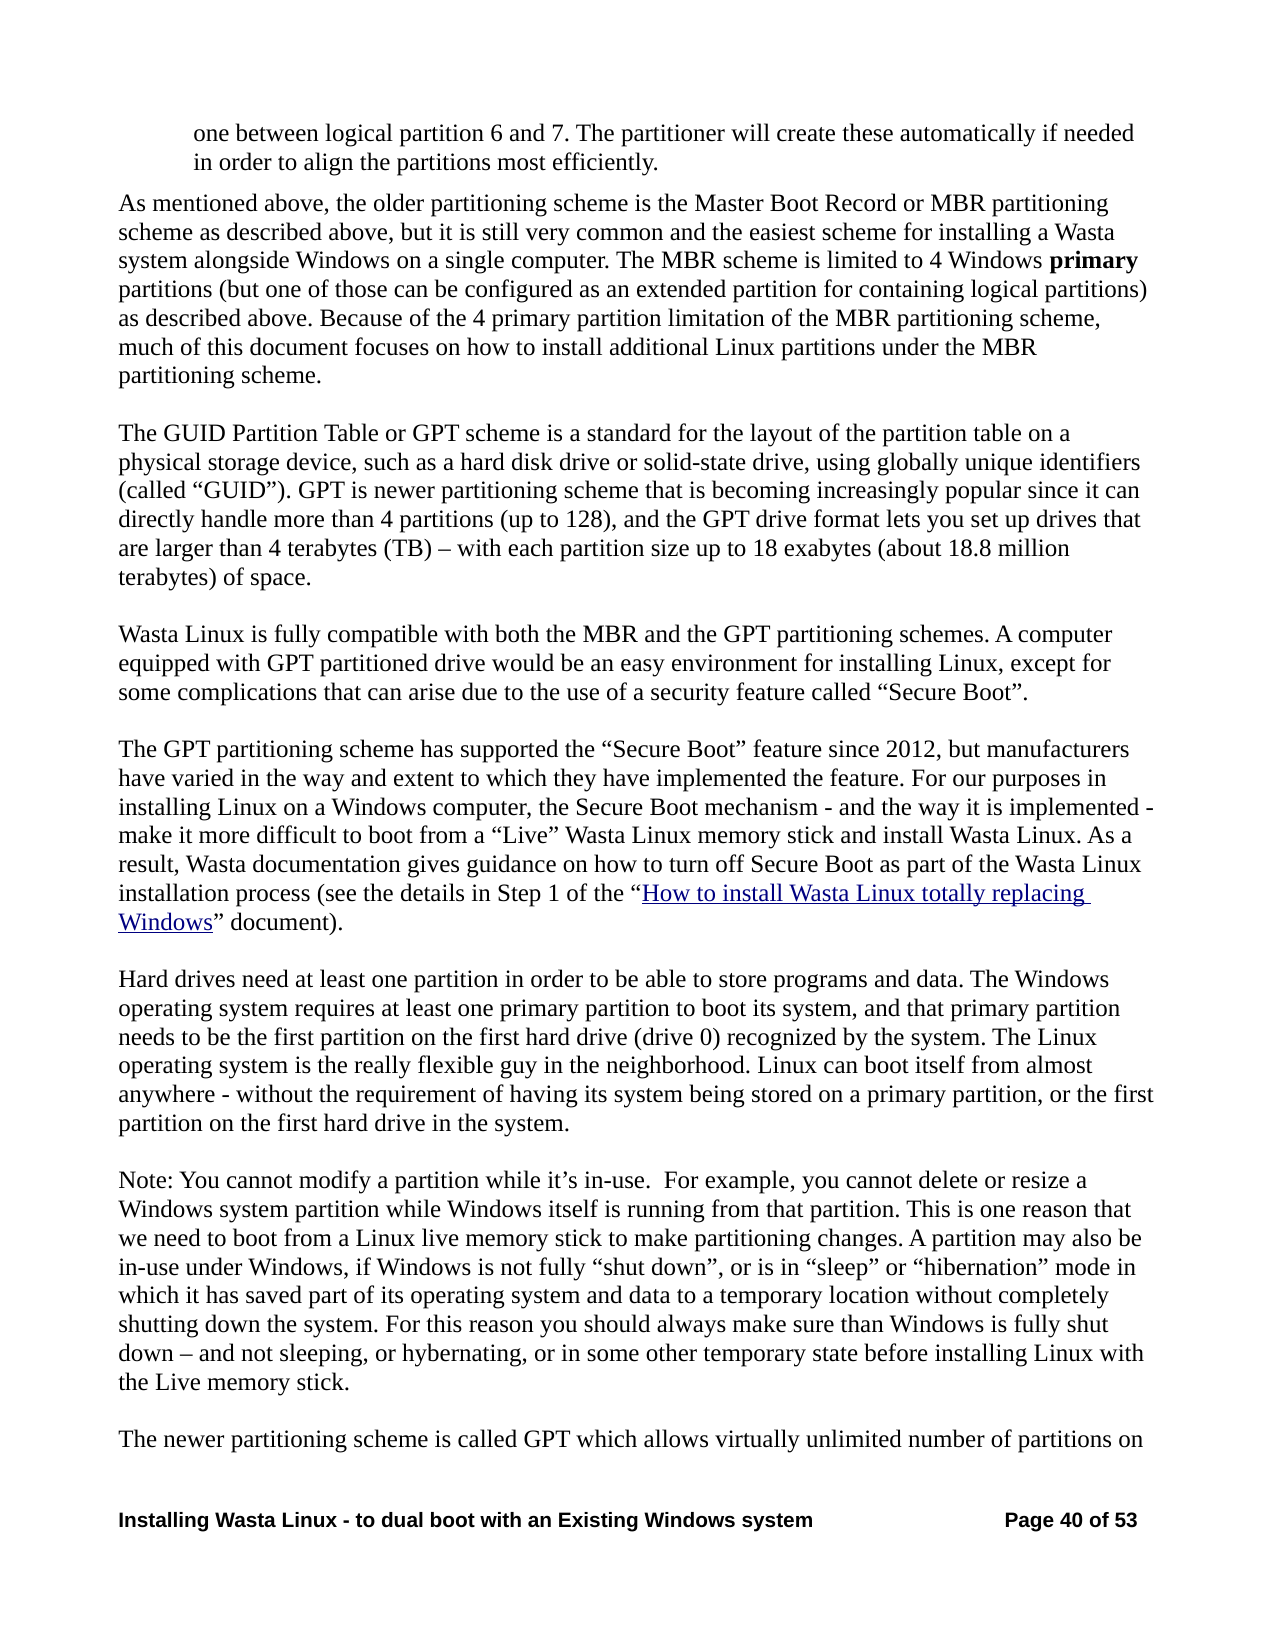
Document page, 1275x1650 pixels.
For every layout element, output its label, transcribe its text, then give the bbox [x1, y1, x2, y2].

text Hard drives need at least one partition in order to be able to store programs and data. The Windows operating system requires at least one primary partition to boot its system, and that primary partition needs to be the first partition on the first hard drive (drive 0) recognized by the system. The Linux operating system is the really flexible guy in the neighborhood. Linux can boot itself from almost anywhere - without the requirement of having its system being stored on a primary partition, or the first partition on the first hard drive in the system. [118, 964, 1157, 1137]
text As mentioned above, the older partitioning scheme is the Master Boot Record or MBR partitioning scheme as described above, but it is still very common and the easiest scheme for installing a Wasta system alongside Windows on a single computer. The MBR scheme is limited to 4 Windows primary partitions (but one of those can be configured as an extended partition for containing logical partitions) as described above. Because of the 4 primary partition limitation of the MBR partitioning scheme, much of this document focuses on how to install additional Linux partitions under the MBR partitioning scheme. [118, 188, 1157, 389]
text The GUID Partition Table or GPT scheme is a standard for the layout of the partition table on a physical storage device, such as a hard disk drive or solid-state drive, using globally unique identifiers (called “GUID”). GPT is newer partitioning scheme that is becoming increasingly popular since it can directly handle more than 4 partitions (up to 128), and the GPT drive format lets you set up drives that are larger than 4 terabytes (TB) – with each partition size up to 18 exabytes (about 18.8 million terabytes) of space. [118, 418, 1157, 591]
list one between logical partition 6 and 7. The partitioner will create these automatically if needed in order to align the partitions most efficiently. [156, 118, 1157, 176]
text Note: You cannot modify a partition while it’s in-use. For example, you cannot delete or resize a Windows system partition while Windows itself is running from that partition. This is one reason that we need to boot from a Linux live memory stick to make partitioning changes. A partition may also be in-use under Windows, if Windows is not fully “shut down”, or is in “sleep” or “hibernation” mode in which it has saved part of its operating system and data to a temporary location without completely shutting down the system. For this reason you should always make sure than Windows is fully shut down – and not sleeping, or hybernating, or in some other temporary state before installing Linux with the Live memory stick. [118, 1166, 1157, 1396]
text The newer partitioning scheme is called GPT which allows virtually unlimited number of partitions on [118, 1424, 1157, 1453]
text The GPT partitioning scheme has supported the “Secure Boot” feature since 2012, but manufacturers have varied in the way and extent to which they have implemented the feature. For our purposes in installing Linux on a Windows computer, the Secure Boot mechanism - and the way it is implemented - make it more difficult to boot from a “Live” Wasta Linux memory stick and install Wasta Linux. As a result, Wasta documentation gives guidance on how to turn off Secure Boot as part of the Wasta Linux installation process (see the details in Step 1 of the “How to install Wasta Linux totally replacing Windows” document). [118, 734, 1157, 936]
text Wasta Linux is fully compatible with both the MBR and the GPT partitioning schemes. A computer equipped with GPT partitioned drive would be an easy environment for installing Linux, except for some complications that can arise due to the use of a security feature called “Secure Boot”. [118, 619, 1157, 706]
